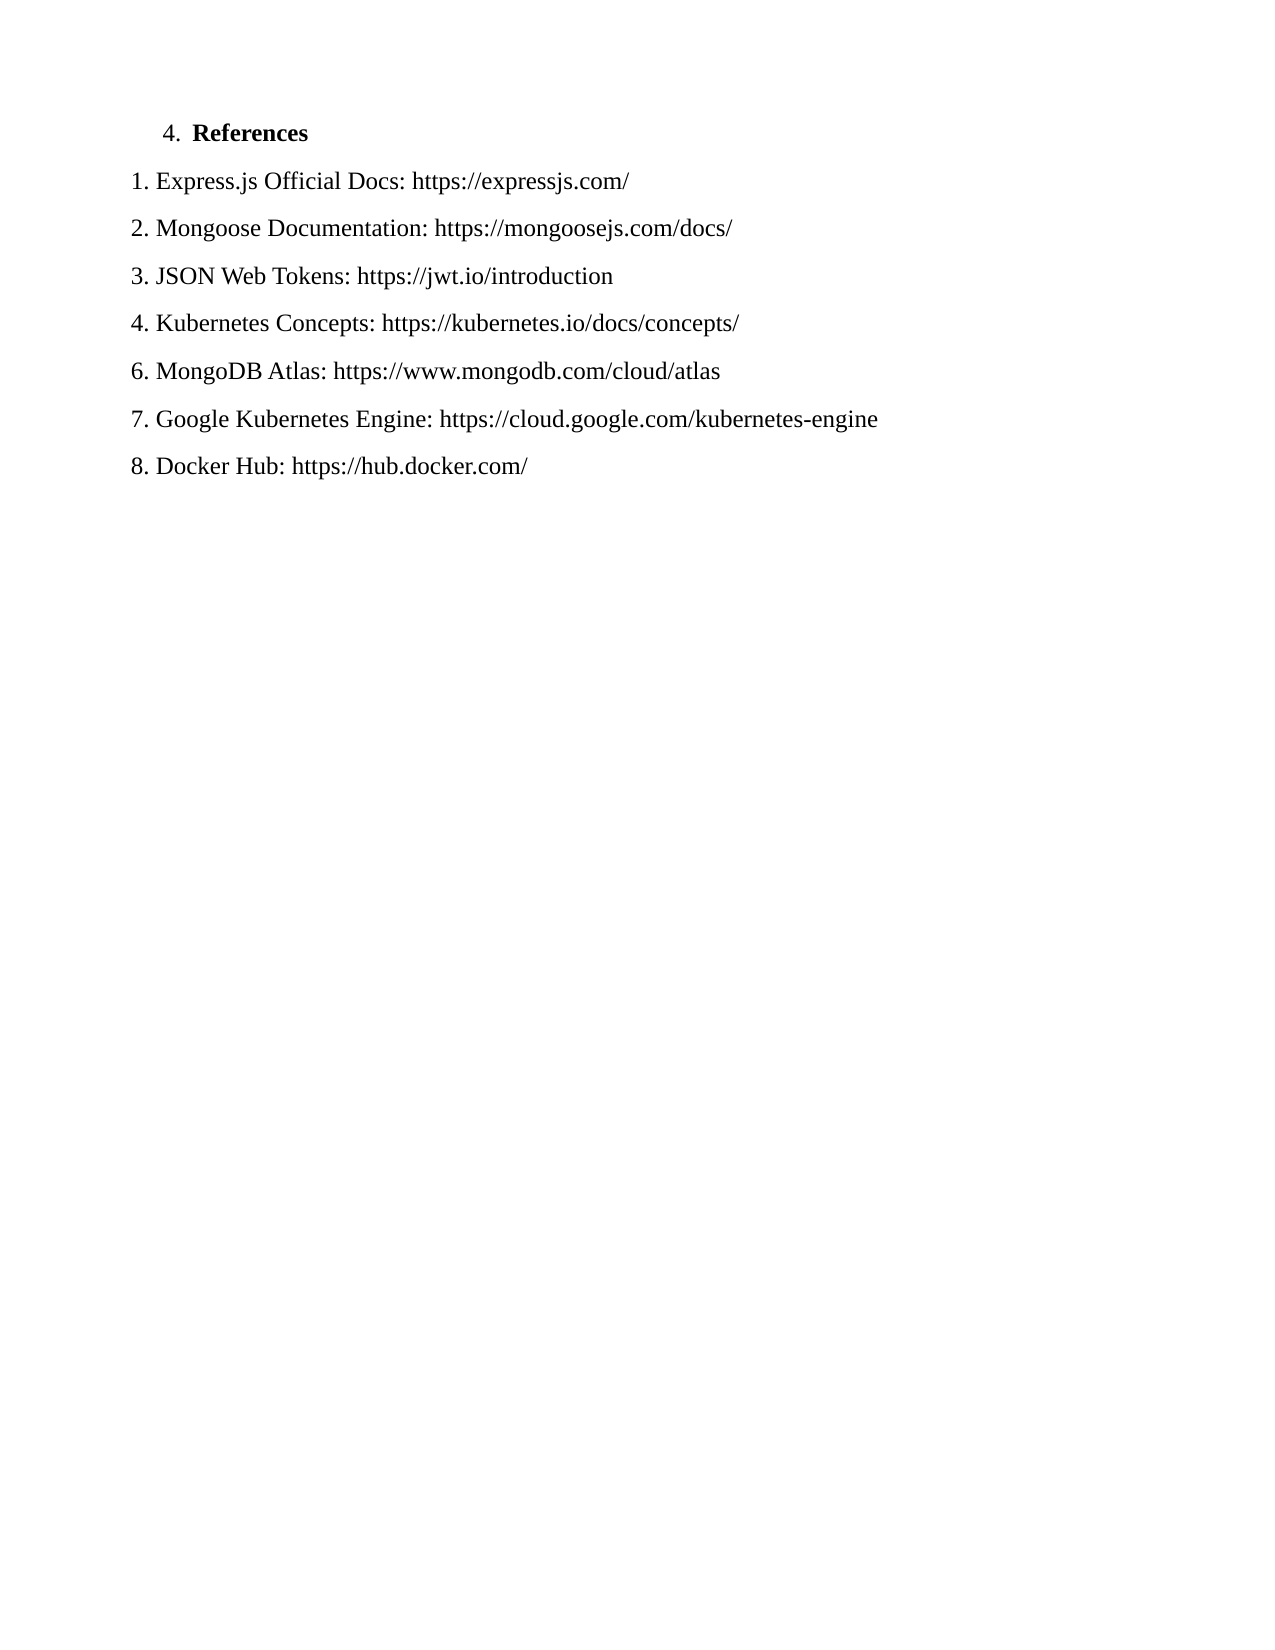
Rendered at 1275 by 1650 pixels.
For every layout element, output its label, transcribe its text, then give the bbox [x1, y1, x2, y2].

text 7. Google Kubernetes Engine: https://cloud.google.com/kubernetes-engine [118, 404, 1157, 432]
text 1. Express.js Official Docs: https://expressjs.com/ [118, 166, 1157, 194]
list References [162, 118, 1157, 147]
text 2. Mongoose Documentation: https://mongoosejs.com/docs/ [118, 213, 1157, 242]
text 6. MongoDB Atlas: https://www.mongodb.com/cloud/atlas [118, 356, 1157, 385]
text 8. Docker Hub: https://hub.docker.com/ [118, 451, 1157, 480]
text 3. JSON Web Tokens: https://jwt.io/introduction [118, 261, 1157, 290]
text 4. Kubernetes Concepts: https://kubernetes.io/docs/concepts/ [118, 308, 1157, 337]
